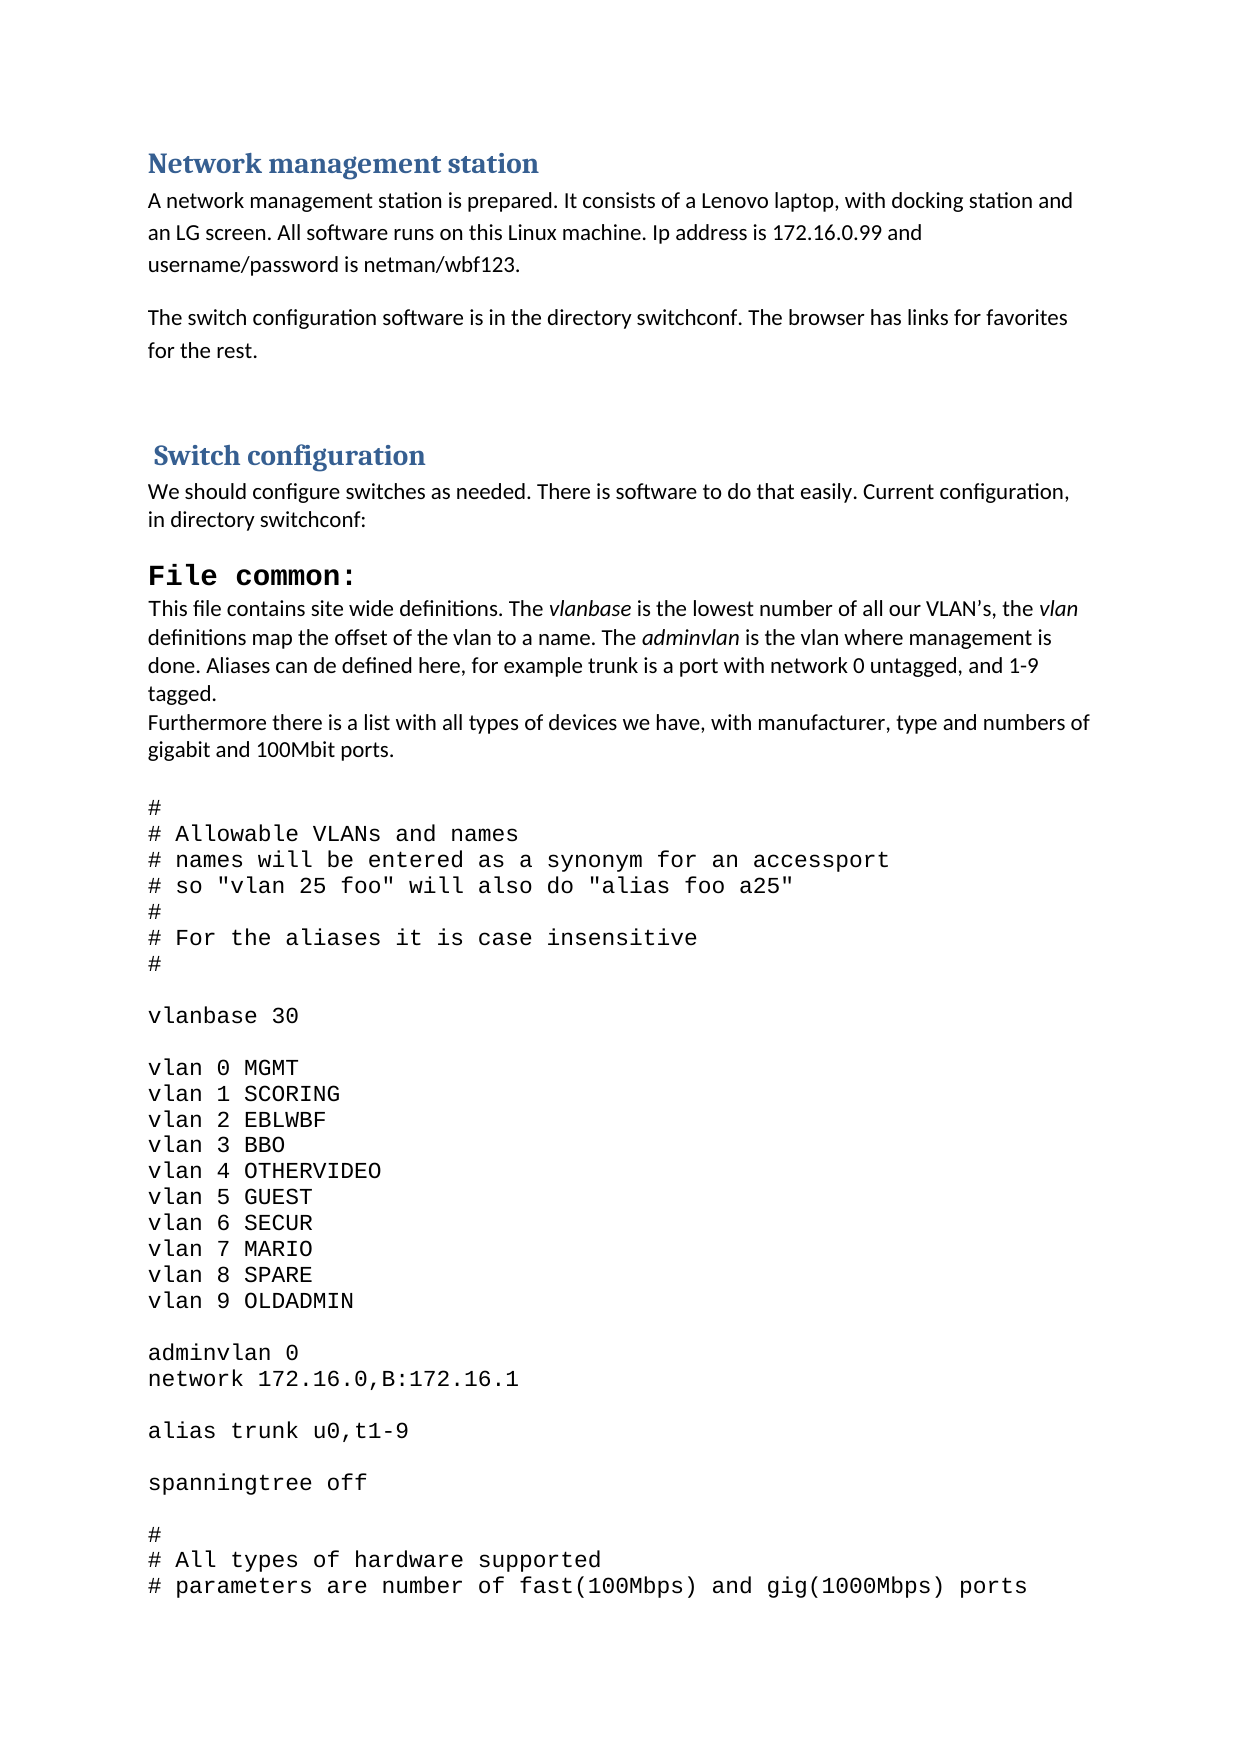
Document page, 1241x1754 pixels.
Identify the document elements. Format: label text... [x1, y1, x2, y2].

text # [148, 797, 1093, 823]
text vlan 9 OLDADMIN [148, 1289, 1093, 1315]
text # All types of hardware supported [148, 1549, 1093, 1575]
text vlanbase 30 [148, 1004, 1093, 1030]
text # [148, 1523, 1093, 1549]
text # [148, 900, 1093, 926]
text adminvlan 0 [148, 1341, 1093, 1367]
text vlan 5 GUEST [148, 1186, 1093, 1212]
text # For the aliases it is case insensitive [148, 926, 1093, 952]
text # parameters are number of fast(100Mbps) and gig(1000Mbps) ports [148, 1575, 1093, 1601]
text The switch configuration software is in the directory switchconf. The browser has links for favorites for the rest. [148, 303, 1093, 364]
text vlan 6 SECUR [148, 1212, 1093, 1238]
text spanningtree off [148, 1471, 1093, 1497]
text vlan 0 MGMT [148, 1056, 1093, 1082]
text File common: [148, 561, 1093, 594]
text This file contains site wide definitions. The vlanbase is the lowest number of all our VLAN’s, the vlan definitions map the offset of the vlan to a name. The adminvlan is the vlan where management is done. Aliases can de defined here, for example trunk is a port with network 0 untagged, and 1-9 tagged. Furthermore there is a list with all types of devices we have, with manufacturer, type and numbers of gigabit and 100Mbit ports. [148, 594, 1093, 764]
text vlan 2 EBLWBF [148, 1108, 1093, 1134]
text alias trunk u0,t1-9 [148, 1419, 1093, 1445]
text A network management station is prepared. It consists of a Lenovo laptop, with docking station and an LG screen. All software runs on this Linux machine. Ip address is 172.16.0.99 and username/password is netman/wbf123. [148, 186, 1093, 278]
text # [148, 952, 1093, 978]
text # so "vlan 25 foo" will also do "alias foo a25" [148, 874, 1093, 900]
text vlan 7 MARIO [148, 1238, 1093, 1263]
text vlan 1 SCORING [148, 1082, 1093, 1108]
text vlan 4 OTHERVIDEO [148, 1160, 1093, 1186]
text # names will be entered as a synonym for an accessport [148, 848, 1093, 874]
text network 172.16.0,B:172.16.1 [148, 1367, 1093, 1393]
subtitle Network management station [148, 148, 1093, 181]
subtitle Switch configuration [148, 439, 1093, 472]
text # Allowable VLANs and names [148, 823, 1093, 848]
text We should configure switches as needed. There is software to do that easily. Current configuration, in directory switchconf: [148, 477, 1093, 561]
text vlan 8 SPARE [148, 1263, 1093, 1289]
text vlan 3 BBO [148, 1134, 1093, 1160]
